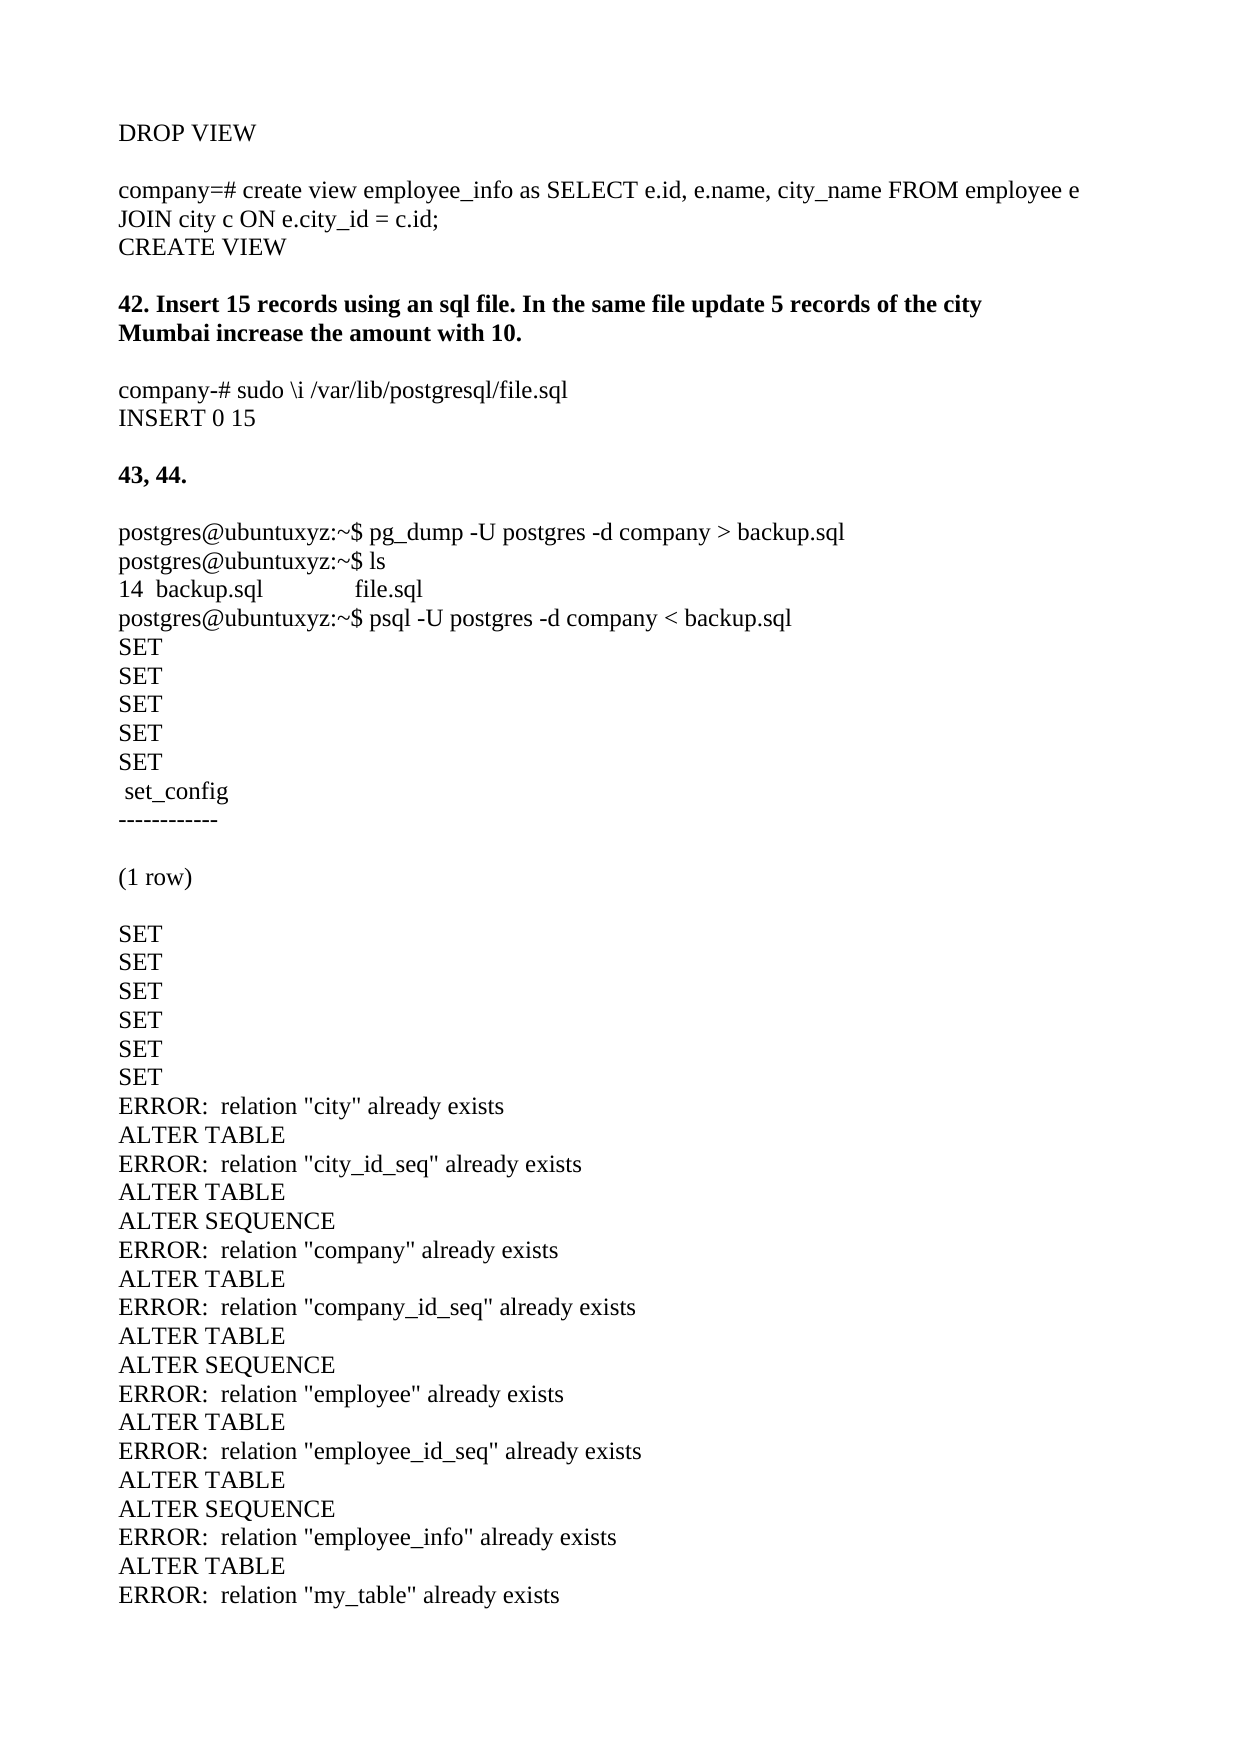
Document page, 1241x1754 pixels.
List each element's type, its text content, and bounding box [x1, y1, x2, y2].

text SET [118, 718, 1122, 747]
text SET [118, 919, 1122, 947]
text postgres@ubuntuxyz:~$ pg_dump -U postgres -d company > backup.sql [118, 517, 1122, 546]
text postgres@ubuntuxyz:~$ ls [118, 546, 1122, 574]
text ERROR: relation "city" already exists [118, 1091, 1122, 1120]
text postgres@ubuntuxyz:~$ psql -U postgres -d company < backup.sql [118, 603, 1122, 632]
text ERROR: relation "employee" already exists [118, 1379, 1122, 1407]
text SET [118, 689, 1122, 718]
text set_config [118, 776, 1122, 804]
text ALTER TABLE [118, 1264, 1122, 1292]
text 43, 44. [118, 460, 1122, 489]
text ERROR: relation "my_table" already exists [118, 1580, 1122, 1609]
text ERROR: relation "employee_id_seq" already exists [118, 1436, 1122, 1465]
text ALTER TABLE [118, 1551, 1122, 1580]
text SET [118, 661, 1122, 689]
text (1 row) [118, 862, 1122, 891]
text ALTER TABLE [118, 1407, 1122, 1436]
text JOIN city c ON e.city_id = c.id; [118, 204, 1122, 232]
text ERROR: relation "company_id_seq" already exists [118, 1292, 1122, 1321]
text ERROR: relation "employee_info" already exists [118, 1522, 1122, 1551]
text company=# create view employee_info as SELECT e.id, e.name, city_name FROM employee e [118, 175, 1122, 204]
text ALTER SEQUENCE [118, 1206, 1122, 1235]
text Mumbai increase the amount with 10. [118, 318, 1122, 347]
text SET [118, 747, 1122, 776]
text SET [118, 1005, 1122, 1034]
text ALTER TABLE [118, 1177, 1122, 1206]
text ------------ [118, 804, 1122, 833]
text company-# sudo \i /var/lib/postgresql/file.sql [118, 375, 1122, 403]
text ALTER SEQUENCE [118, 1494, 1122, 1522]
text 42. Insert 15 records using an sql file. In the same file update 5 records of the city [118, 289, 1122, 318]
text ALTER TABLE [118, 1465, 1122, 1494]
text ALTER SEQUENCE [118, 1350, 1122, 1379]
text SET [118, 947, 1122, 976]
text 14 backup.sql file.sql [118, 574, 1122, 603]
text ERROR: relation "company" already exists [118, 1235, 1122, 1264]
text DROP VIEW [118, 118, 1122, 147]
text SET [118, 1062, 1122, 1091]
text ALTER TABLE [118, 1321, 1122, 1350]
text INSERT 0 15 [118, 403, 1122, 432]
text SET [118, 632, 1122, 661]
text ALTER TABLE [118, 1120, 1122, 1149]
text ERROR: relation "city_id_seq" already exists [118, 1149, 1122, 1177]
text CREATE VIEW [118, 232, 1122, 261]
text SET [118, 1034, 1122, 1062]
text SET [118, 976, 1122, 1005]
